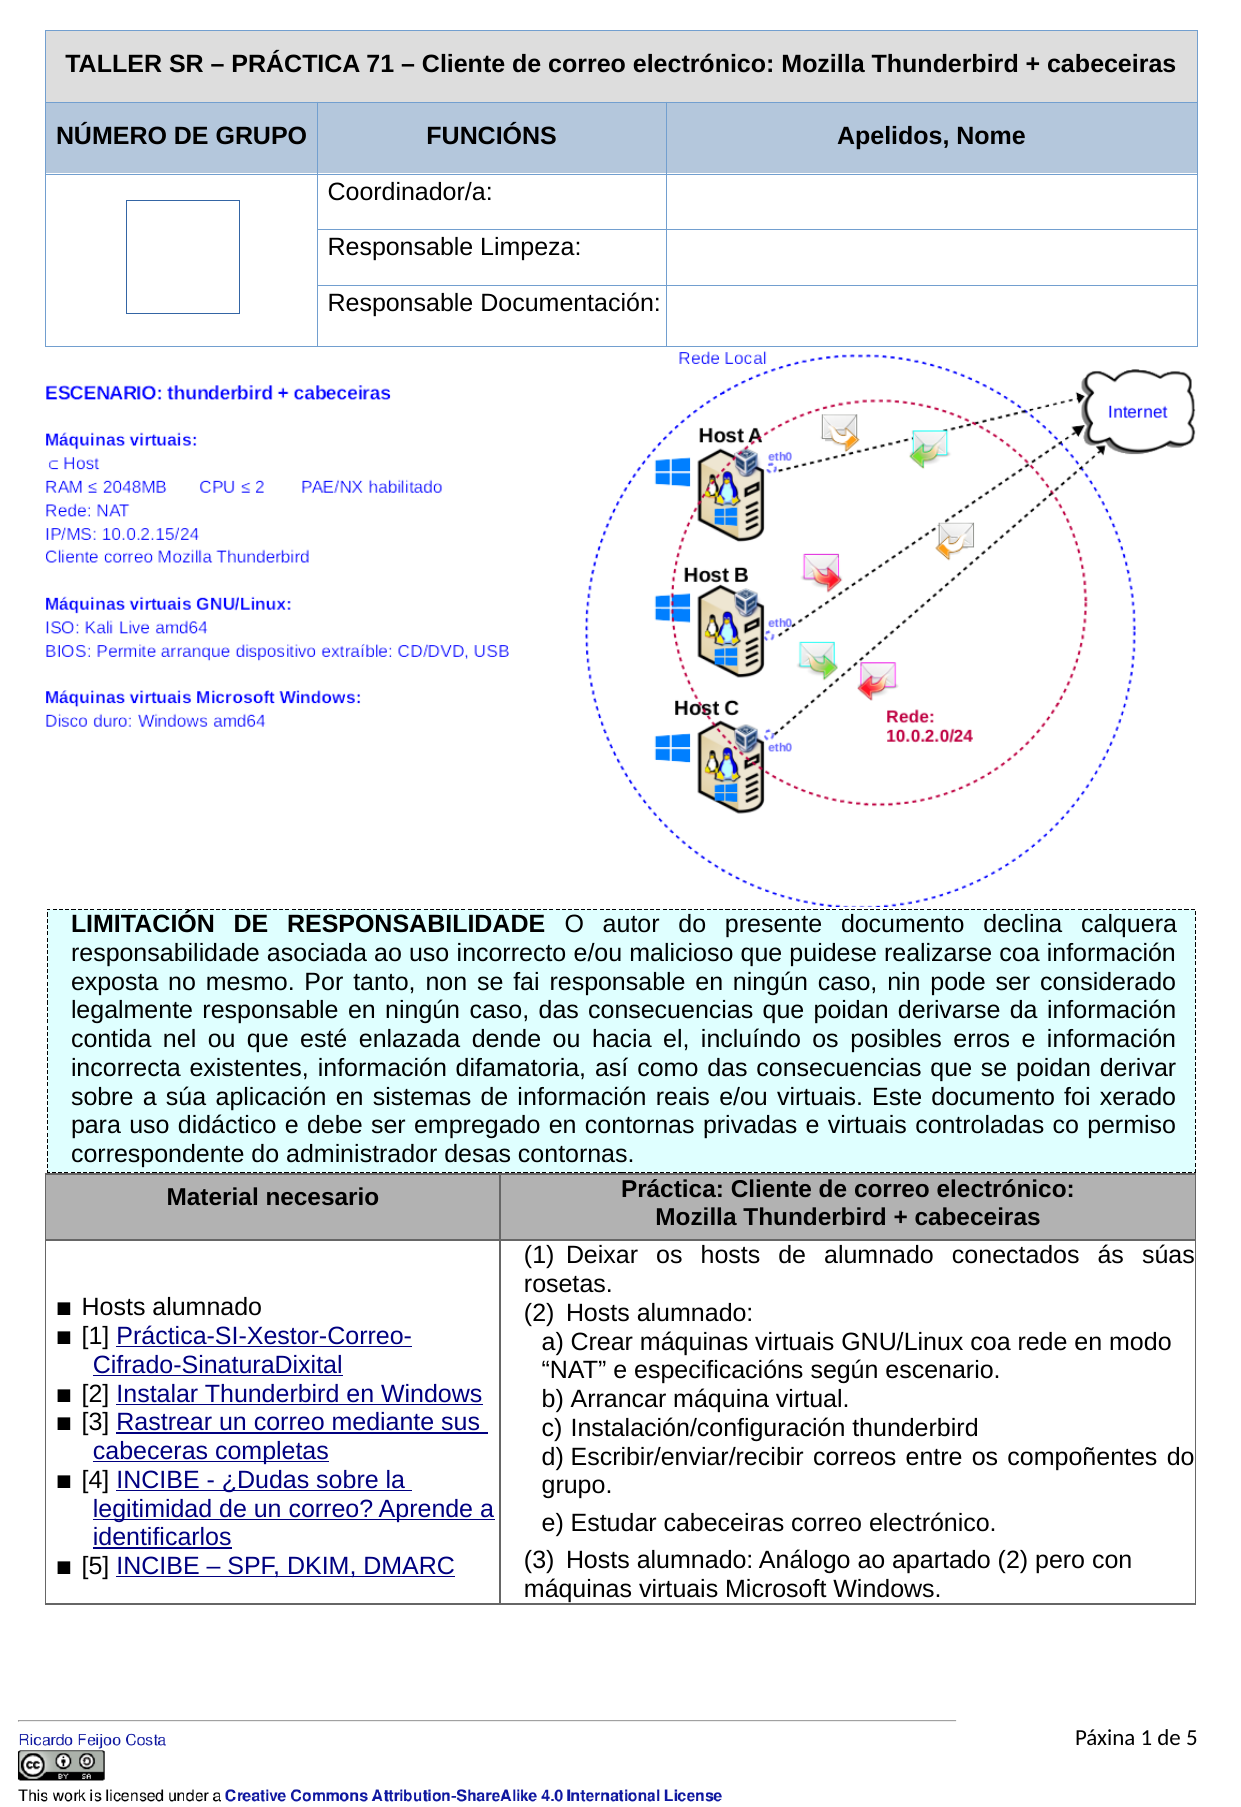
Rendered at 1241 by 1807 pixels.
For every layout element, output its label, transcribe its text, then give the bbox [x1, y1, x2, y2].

table_header Práctica: Cliente de correo electrónico: Mozilla Thunderbird + cabeceiras [501, 1175, 1195, 1239]
table_cell [667, 230, 1197, 284]
table_cell [667, 286, 1197, 346]
table_cell Coordinador/a: [318, 175, 666, 229]
table_cell FUNCIÓNS [318, 103, 666, 173]
table_cell NÚMERO DE GRUPO [46, 103, 317, 173]
table_cell [667, 175, 1197, 229]
table_cell Hosts alumnado [1] Práctica-SI-Xestor-Correo-Cifrado-SinaturaDixital [2] Instalar Thunderbird en Windows [3] Rastrear un correo mediante sus cabeceras completas [4] INCIBE - ¿Dudas sobre la legitimidad de un correo? Aprende a identificarlos [5] INCIBE – SPF, DKIM, DMARC [46, 1241, 499, 1603]
table_cell Deixar os hosts de alumnado conectados ás súas rosetas. Hosts alumnado: Crear máquinas virtuais GNU/Linux coa rede en modo “NAT” e especificacións según escenario. Arrancar máquina virtual. Instalación/configuración thunderbird Escribir/enviar/recibir correos entre os compoñentes do grupo. Estudar cabeceiras correo electrónico. Hosts alumnado: Análogo ao apartado (2) pero con máquinas virtuais Microsoft Windows. [501, 1241, 1195, 1603]
table_cell Responsable Limpeza: [318, 230, 666, 284]
picture [45, 350, 1198, 907]
table_header TALLER SR – PRÁCTICA 71 – Cliente de correo electrónico: Mozilla Thunderbird + cabeceiras [46, 31, 1197, 102]
table_cell Responsable Documentación: [318, 286, 666, 346]
picture [8, 1715, 957, 1806]
table_cell Apelidos, Nome [667, 103, 1197, 173]
table_header Material necesario [46, 1175, 499, 1239]
table_cell [46, 175, 317, 346]
